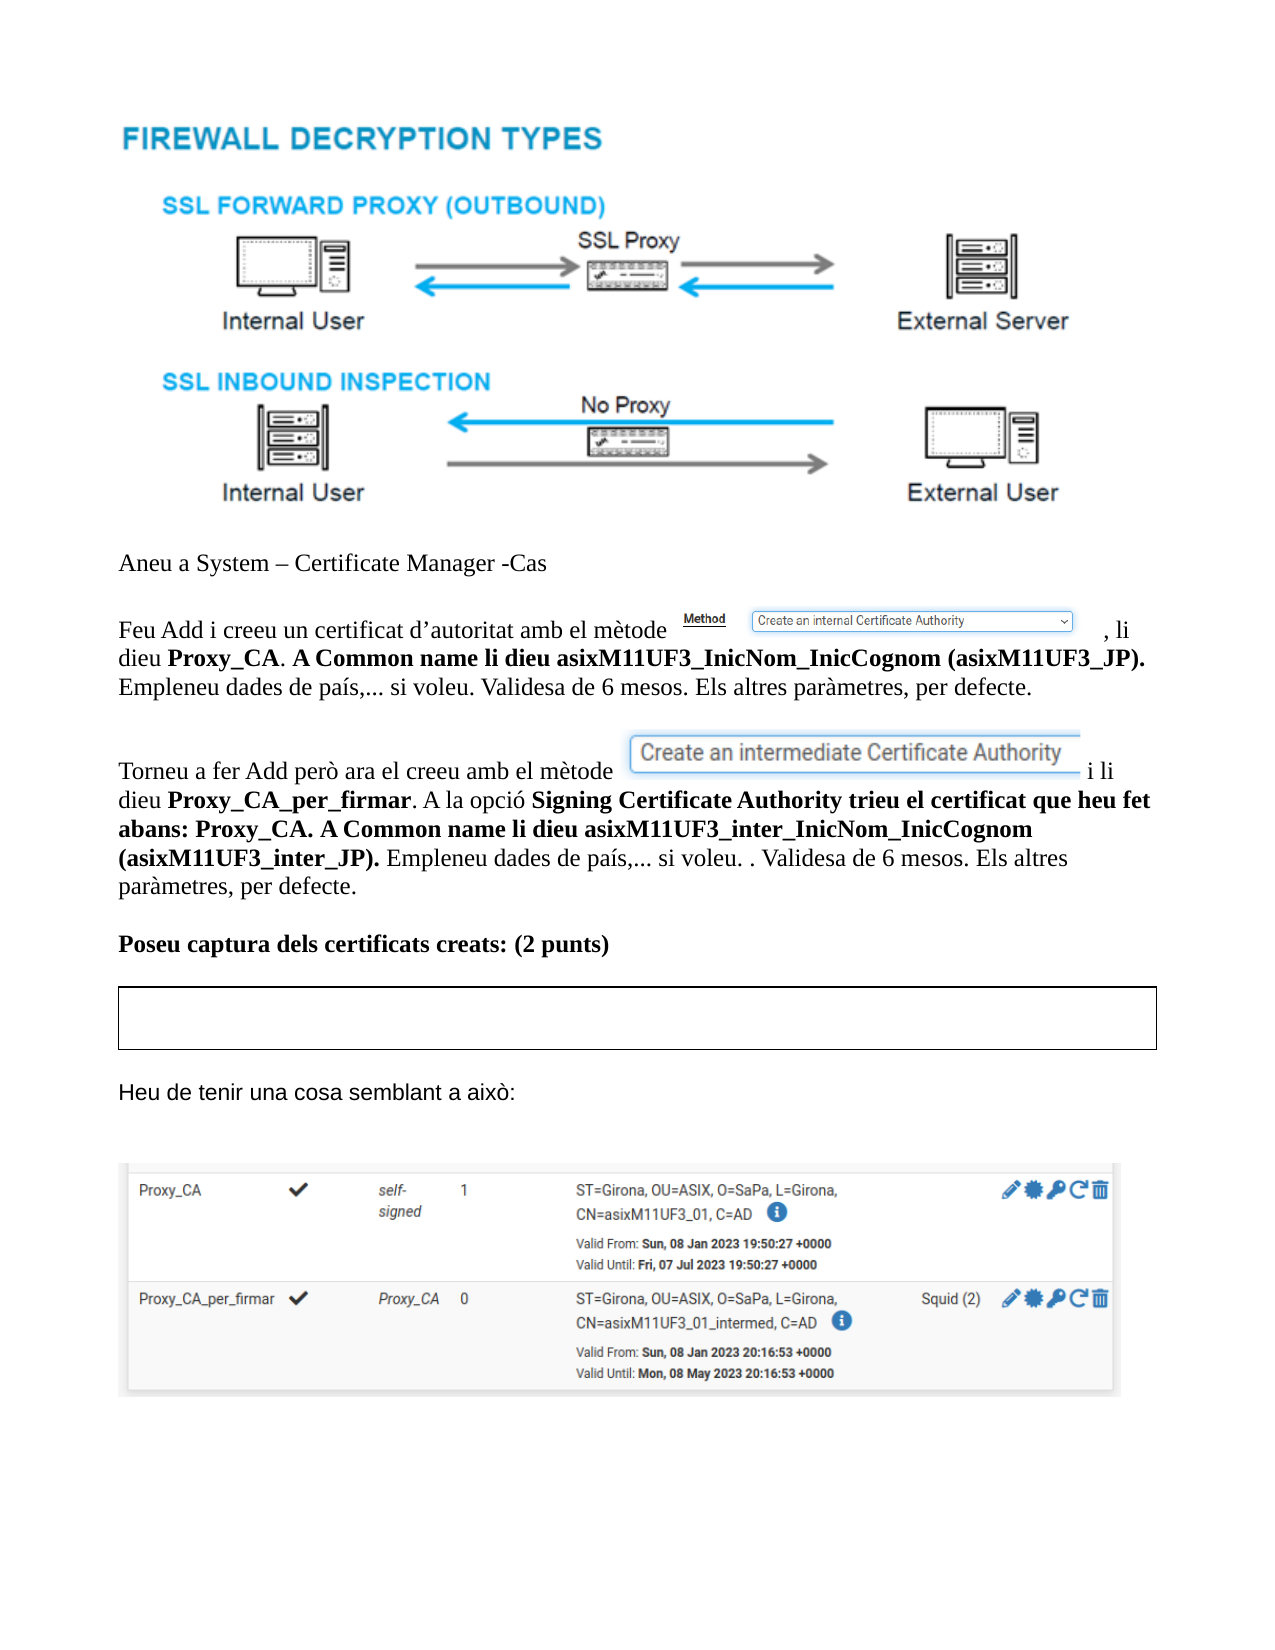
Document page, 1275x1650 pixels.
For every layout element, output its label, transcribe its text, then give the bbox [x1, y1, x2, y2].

text Heu de tenir una cosa semblant a això: [118, 1079, 1157, 1106]
picture [118, 1163, 1122, 1397]
picture [619, 729, 1081, 780]
picture [118, 118, 1094, 520]
text Feu Add i creeu un certificat d’autoritat amb el mètode , li dieu Proxy_CA. A Common name li dieu asixM11UF3_InicNom_InicCognom (asixM11UF3_JP). Empleneu dades de país,... si voleu. Validesa de 6 mesos. Els altres paràmetres, per defecte. [118, 606, 1157, 701]
text Aneu a System – Certificate Manager -Cas [118, 548, 1157, 577]
text Torneu a fer Add però ara el creeu amb el mètode i li dieu Proxy_CA_per_firmar. A la opció Signing Certificate Authority trieu el certificat que heu fet abans: Proxy_CA. A Common name li dieu asixM11UF3_inter_InicNom_InicCognom (asixM11UF3_inter_JP). Empleneu dades de país,... si voleu. . Validesa de 6 mesos. Els altres paràmetres, per defecte. [118, 730, 1157, 900]
text Poseu captura dels certificats creats: (2 punts) [118, 929, 1157, 958]
picture [673, 606, 1085, 638]
